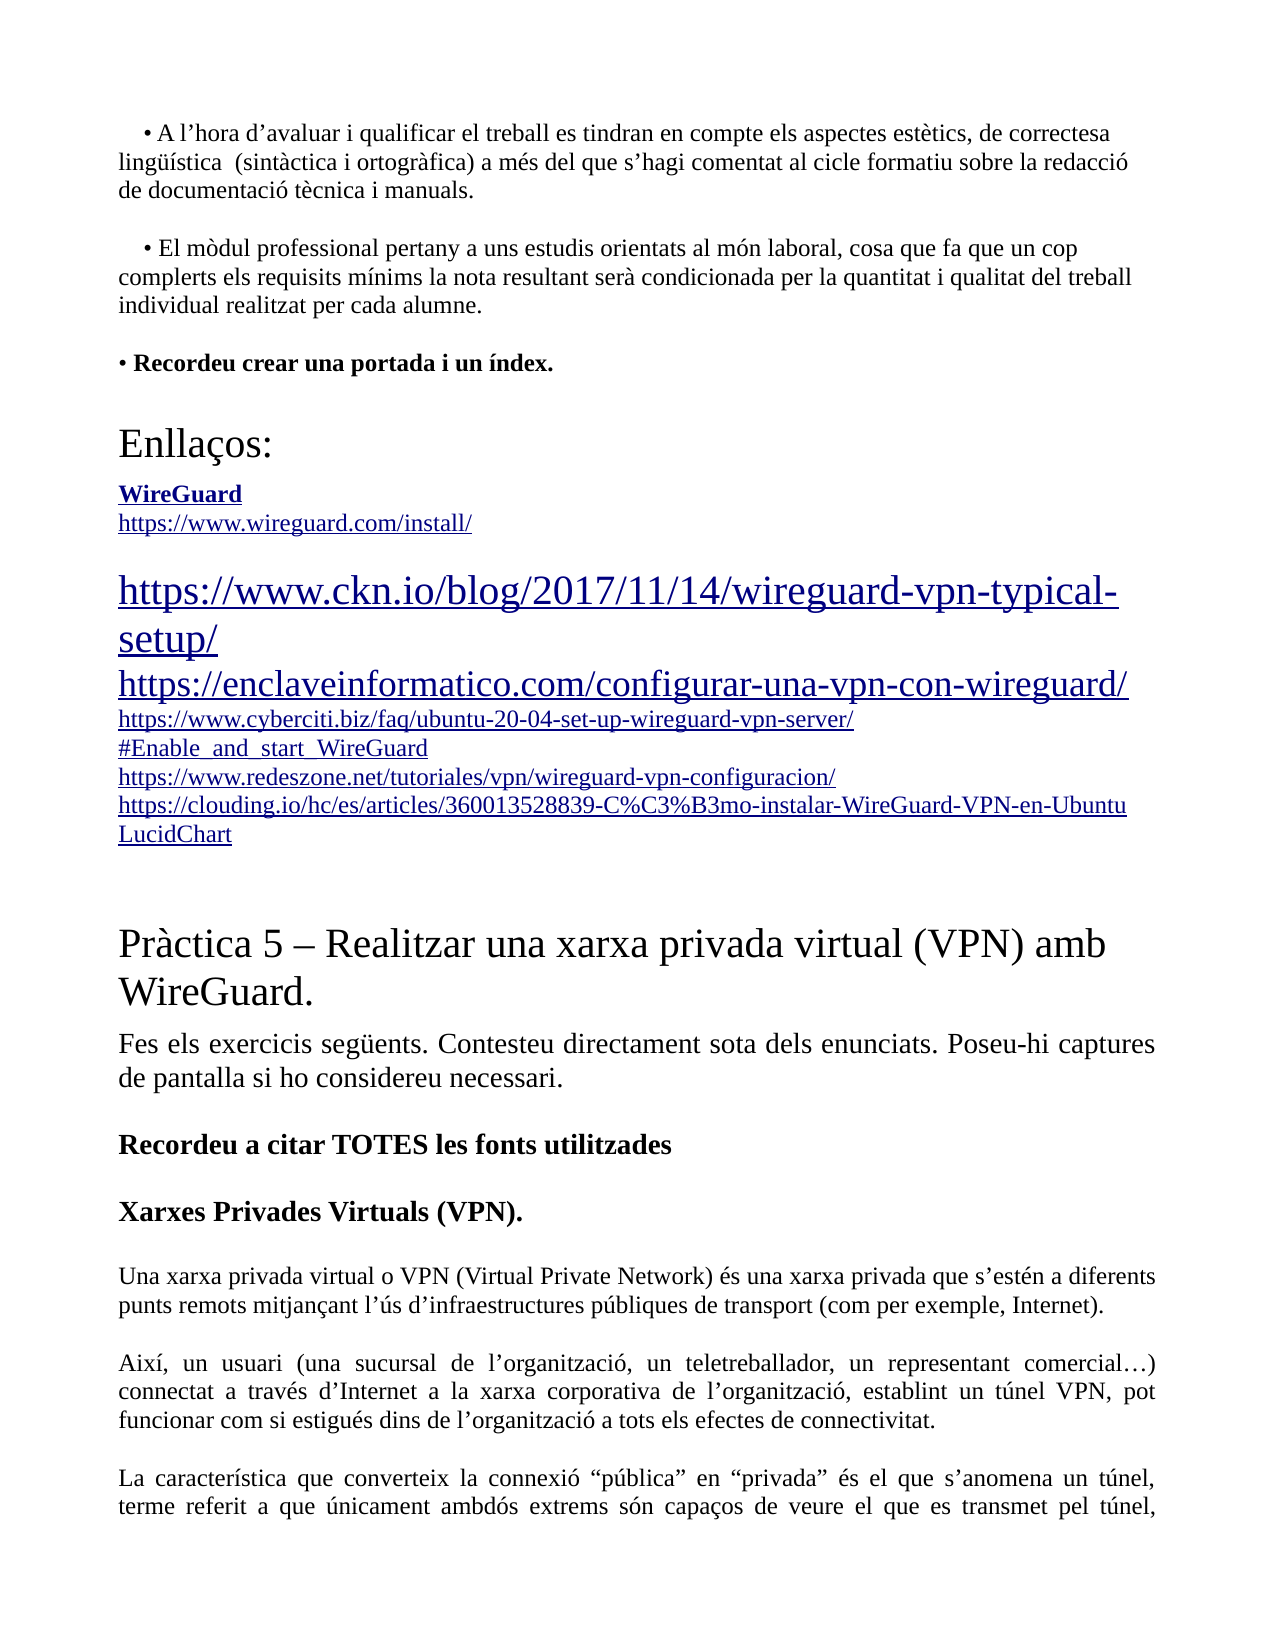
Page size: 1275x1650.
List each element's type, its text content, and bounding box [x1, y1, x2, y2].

text https://www.wireguard.com/install/ [118, 508, 1157, 536]
text Una xarxa privada virtual o VPN (Virtual Private Network) és una xarxa privada que s’estén a diferents punts remots mitjançant l’ús d’infraestructures públiques de transport (com per exemple, Internet). [118, 1261, 1157, 1319]
text Fes els exercicis següents. Contesteu directament sota dels enunciats. Poseu-hi captures de pantalla si ho considereu necessari. [118, 1027, 1157, 1094]
text La característica que converteix la connexió “pública” en “privada” és el que s’anomena un túnel, terme referit a que únicament ambdós extrems són capaços de veure el que es transmet pel túnel, [118, 1463, 1157, 1520]
text Recordeu a citar TOTES les fonts utilitzades [118, 1127, 1157, 1161]
text WireGuard [118, 479, 1157, 508]
text LucidChart [118, 819, 1157, 848]
text Xarxes Privades Virtuals (VPN). [118, 1194, 1157, 1228]
subtitle Enllaços: [118, 418, 1157, 466]
text Així, un usuari (una sucursal de l’organització, un teletreballador, un representant comercial…) connectat a través d’Internet a la xarxa corporativa de l’organització, establint un túnel VPN, pot funcionar com si estigués dins de l’organització a tots els efectes de connectivitat. [118, 1348, 1157, 1434]
text • Recordeu crear una portada i un índex. [118, 348, 1157, 377]
subtitle Pràctica 5 – Realitzar una xarxa privada virtual (VPN) amb WireGuard. [118, 918, 1157, 1014]
text https://clouding.io/hc/es/articles/360013528839-C%C3%B3mo-instalar-WireGuard-VPN-en-Ubuntu [118, 790, 1157, 819]
text https://www.cyberciti.biz/faq/ubuntu-20-04-set-up-wireguard-vpn-server/#Enable_and_start_WireGuard [118, 704, 1157, 762]
text https://www.ckn.io/blog/2017/11/14/wireguard-vpn-typical-setup/ [118, 565, 1157, 661]
text https://enclaveinformatico.com/configurar-una-vpn-con-wireguard/ [118, 661, 1157, 704]
text https://www.redeszone.net/tutoriales/vpn/wireguard-vpn-configuracion/ [118, 762, 1157, 790]
text • A l’hora d’avaluar i qualificar el treball es tindran en compte els aspectes estètics, de correctesa lingüística (sintàctica i ortogràfica) a més del que s’hagi comentat al cicle formatiu sobre la redacció de documentació tècnica i manuals. [118, 118, 1157, 204]
text • El mòdul professional pertany a uns estudis orientats al món laboral, cosa que fa que un cop complerts els requisits mínims la nota resultant serà condicionada per la quantitat i qualitat del treball individual realitzat per cada alumne. [118, 233, 1157, 319]
